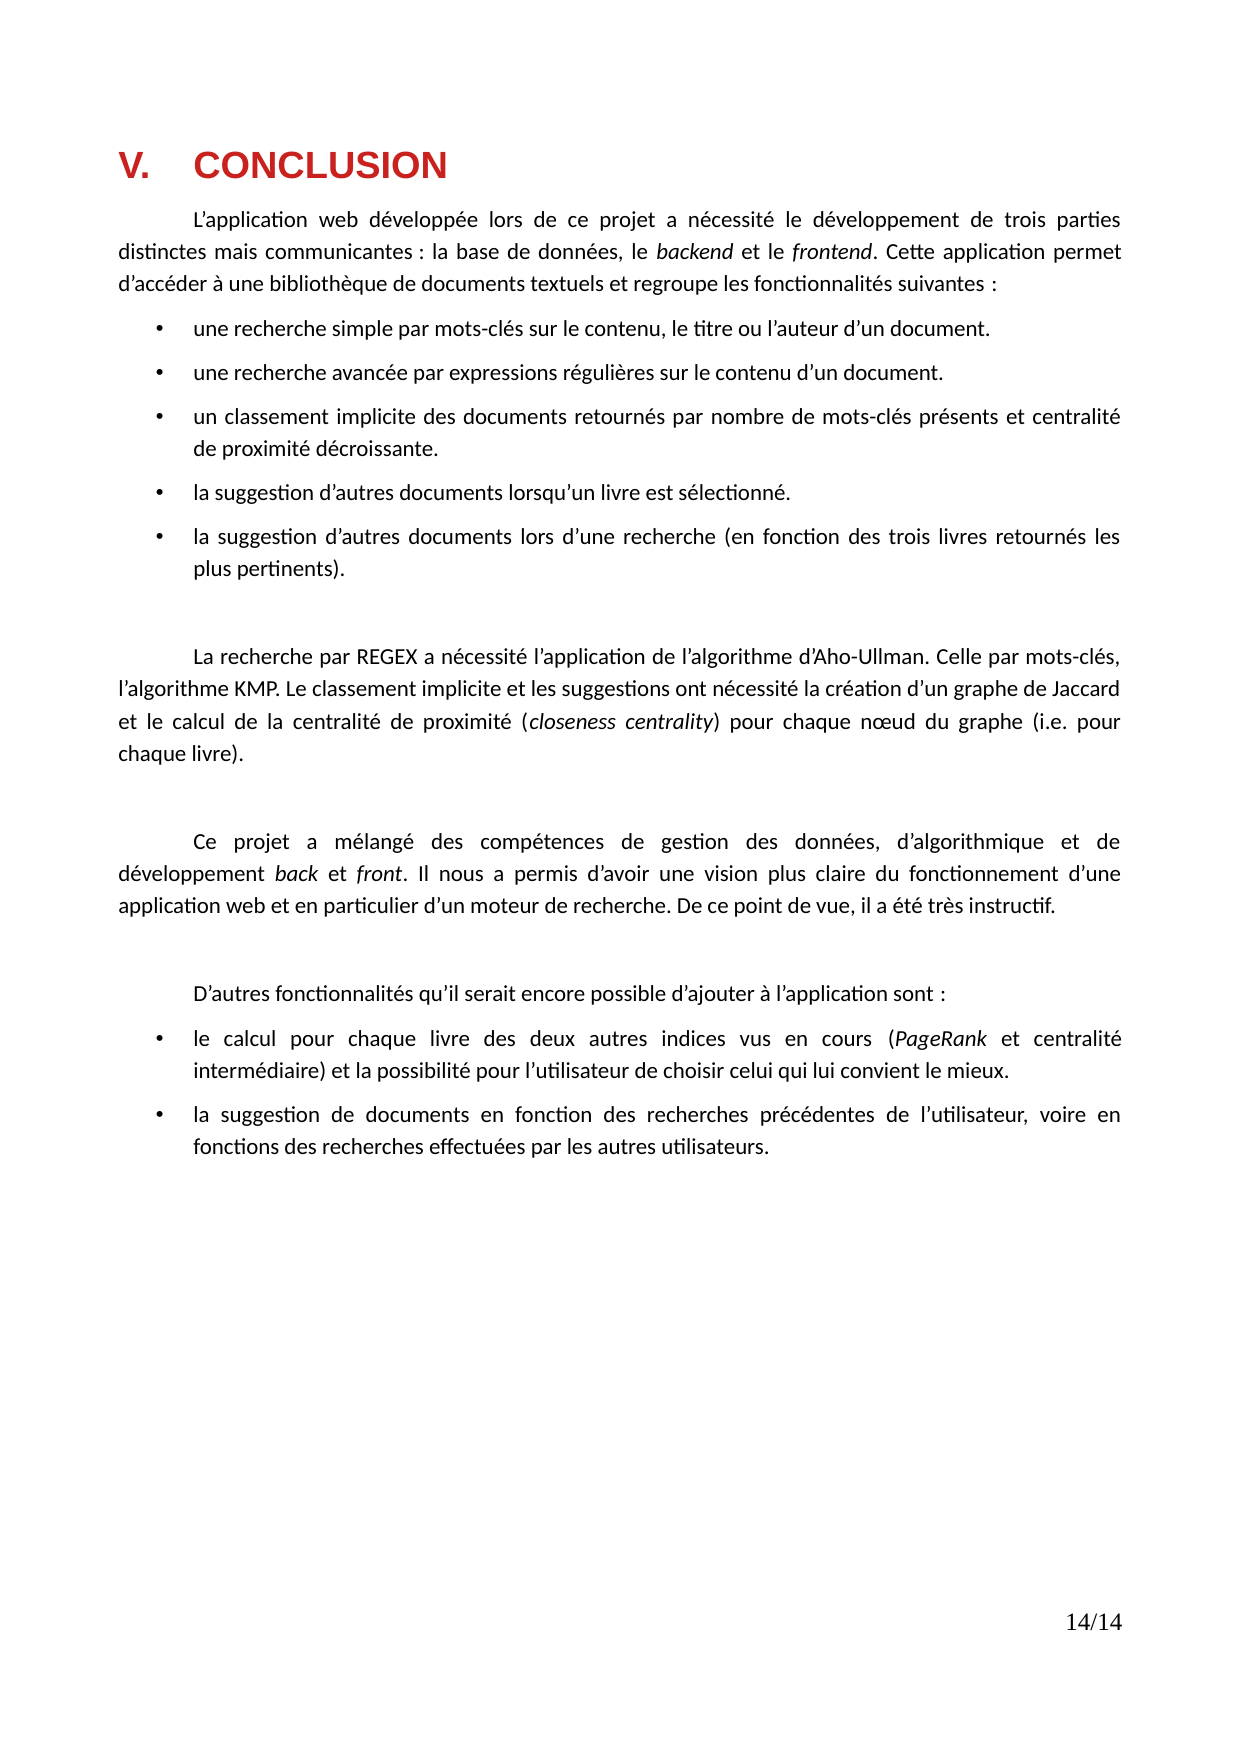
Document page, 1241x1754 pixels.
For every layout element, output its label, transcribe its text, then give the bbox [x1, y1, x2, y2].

list un classement implicite des documents retournés par nombre de mots-clés présents et centralité de proximité décroissante. [156, 402, 1122, 462]
list une recherche avancée par expressions régulières sur le contenu d’un document. [156, 358, 1122, 386]
list la suggestion d’autres documents lorsqu’un livre est sélectionné. [156, 478, 1122, 506]
text D’autres fonctionnalités qu’il serait encore possible d’ajouter à l’application sont : [118, 979, 1122, 1008]
subtitle CONCLUSION [118, 143, 1122, 187]
text La recherche par REGEX a nécessité l’application de l’algorithme d’Aho-Ullman. Celle par mots-clés, l’algorithme KMP. Le classement implicite et les suggestions ont nécessité la création d’un graphe de Jaccard et le calcul de la centralité de proximité (closeness centrality) pour chaque nœud du graphe (i.e. pour chaque livre). [118, 642, 1122, 767]
text Ce projet a mélangé des compétences de gestion des données, d’algorithmique et de développement back et front. Il nous a permis d’avoir une vision plus claire du fonctionnement d’une application web et en particulier d’un moteur de recherche. De ce point de vue, il a été très instructif. [118, 827, 1122, 919]
list la suggestion de documents en fonction des recherches précédentes de l’utilisateur, voire en fonctions des recherches effectuées par les autres utilisateurs. [156, 1100, 1122, 1160]
list une recherche simple par mots-clés sur le contenu, le titre ou l’auteur d’un document. [156, 314, 1122, 342]
list le calcul pour chaque livre des deux autres indices vus en cours (PageRank et centralité intermédiaire) et la possibilité pour l’utilisateur de choisir celui qui lui convient le mieux. [156, 1024, 1122, 1084]
text L’application web développée lors de ce projet a nécessité le développement de trois parties distinctes mais communicantes : la base de données, le backend et le frontend. Cette application permet d’accéder à une bibliothèque de documents textuels et regroupe les fonctionnalités suivantes : [118, 205, 1122, 298]
list la suggestion d’autres documents lors d’une recherche (en fonction des trois livres retournés les plus pertinents). [156, 522, 1122, 582]
